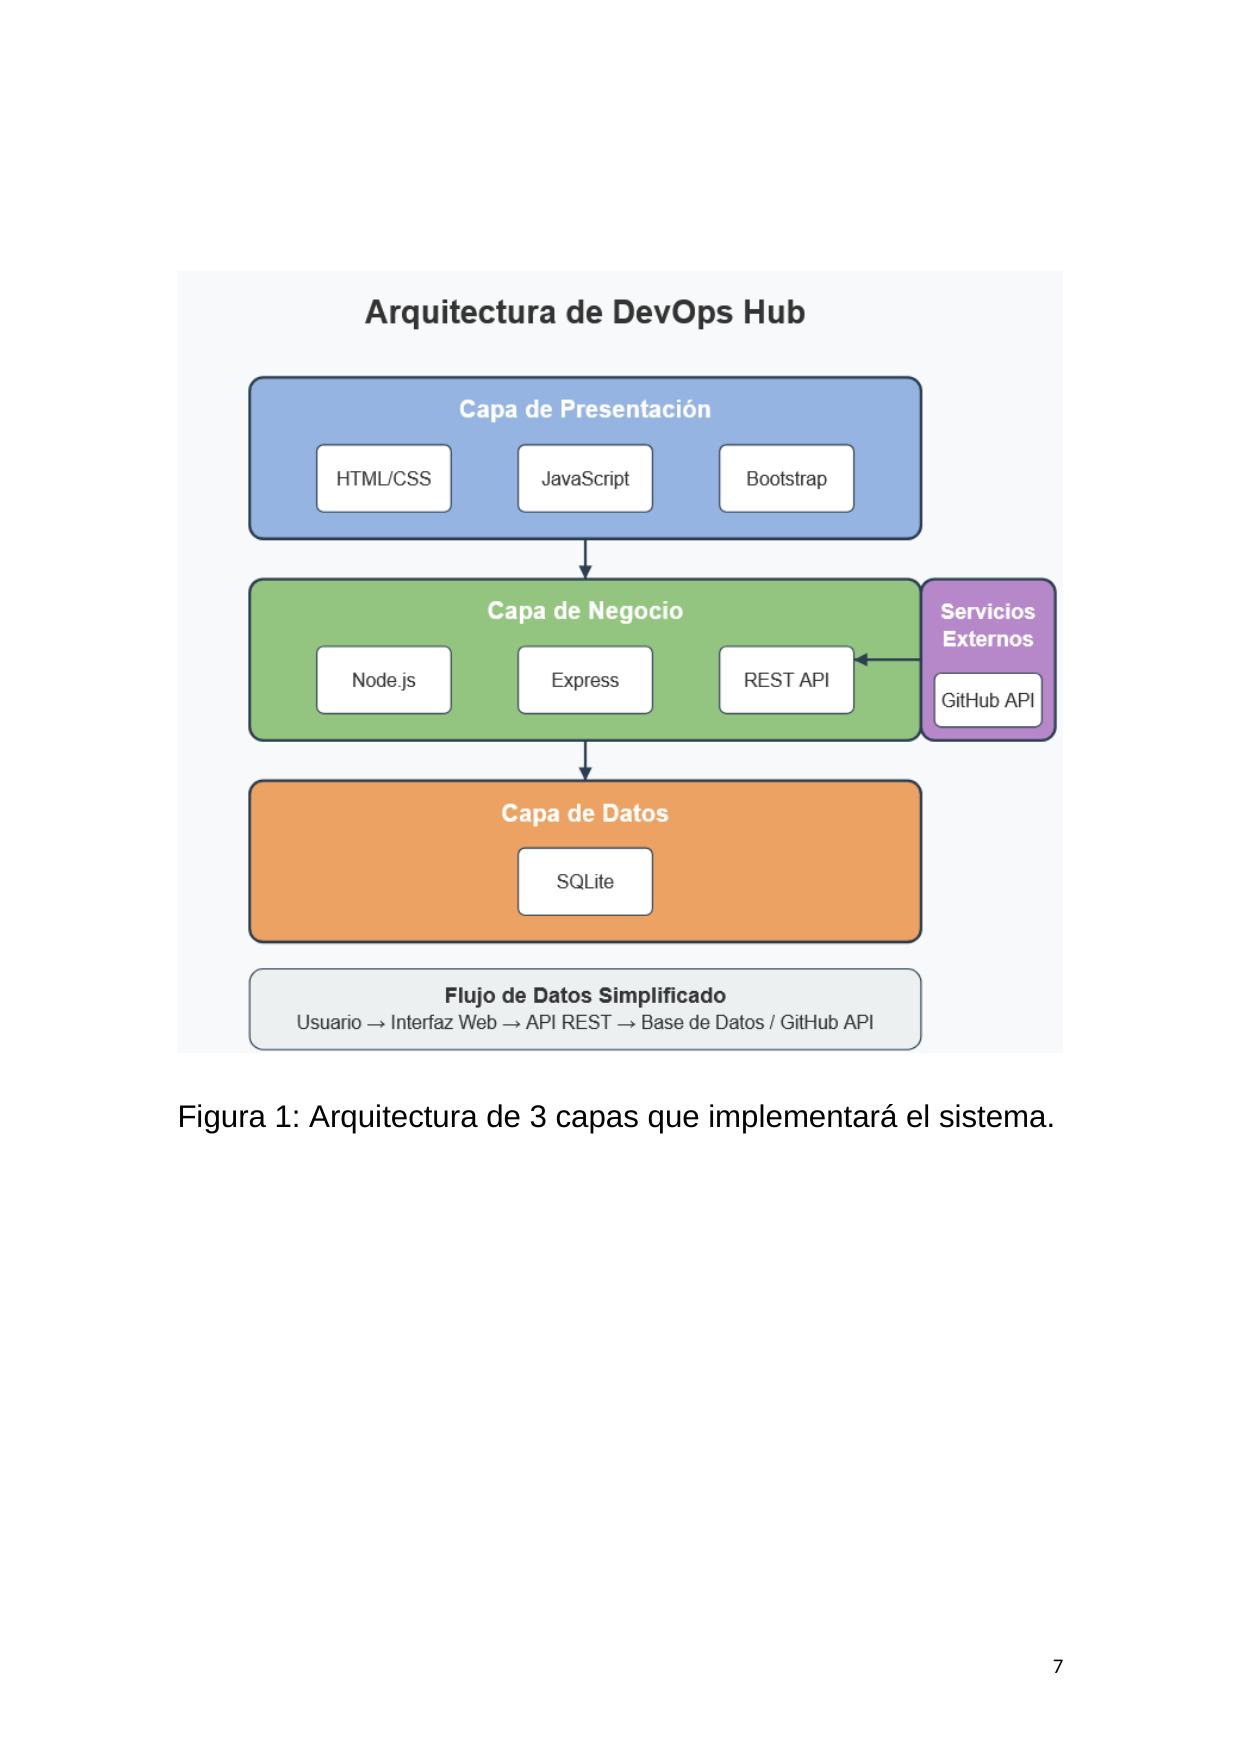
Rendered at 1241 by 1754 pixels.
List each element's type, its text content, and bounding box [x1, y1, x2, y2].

text Figura 1: Arquitectura de 3 capas que implementará el sistema. [177, 1098, 1063, 1134]
picture [177, 271, 1063, 1053]
